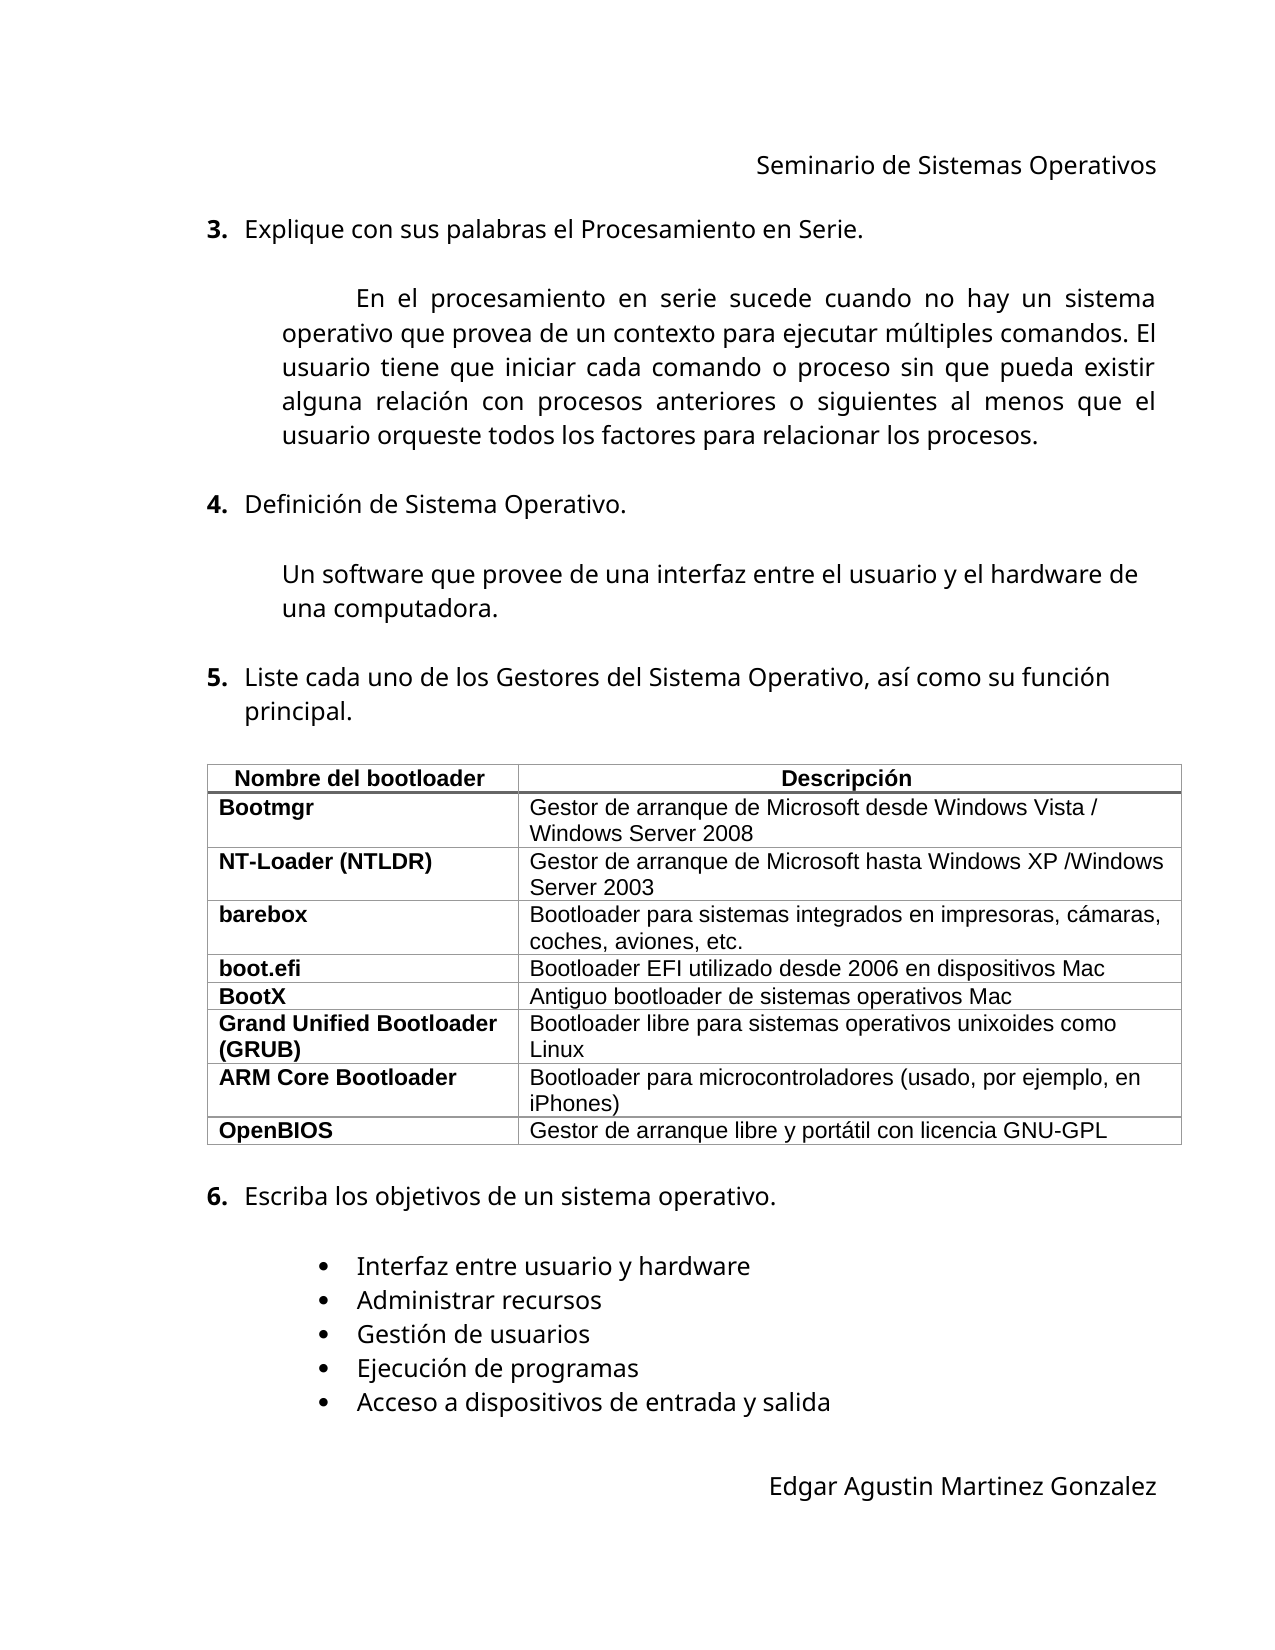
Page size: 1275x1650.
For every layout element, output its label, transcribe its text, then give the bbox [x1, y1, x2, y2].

list Ejecución de programas [319, 1351, 1157, 1385]
table_cell Gestor de arranque libre y portátil con licencia GNU-GPL [519, 1118, 1181, 1144]
table_header Descripción [519, 765, 1181, 791]
table_cell barebox [208, 901, 518, 954]
list Definición de Sistema Operativo. [207, 487, 1157, 521]
list Interfaz entre usuario y hardware [319, 1248, 1157, 1282]
table_cell BootX [208, 983, 518, 1009]
list Explique con sus palabras el Procesamiento en Serie. [207, 212, 1157, 246]
list Escriba los objetivos de un sistema operativo. [207, 1179, 1157, 1213]
table_cell ARM Core Bootloader [208, 1064, 518, 1116]
list Administrar recursos [319, 1282, 1157, 1317]
table_cell OpenBIOS [208, 1118, 518, 1144]
table_cell Bootloader libre para sistemas operativos unixoides como Linux [519, 1010, 1181, 1063]
table_cell Bootmgr [208, 794, 518, 847]
table_cell Grand Unified Bootloader (GRUB) [208, 1010, 518, 1063]
list Gestión de usuarios [319, 1317, 1157, 1351]
table_header Nombre del bootloader [208, 765, 518, 791]
table_cell Bootloader EFI utilizado desde 2006 en dispositivos Mac [519, 955, 1181, 982]
table_cell Gestor de arranque de Microsoft desde Windows Vista / Windows Server 2008 [519, 794, 1181, 847]
table_cell NT-Loader (NTLDR) [208, 848, 518, 900]
table_cell boot.efi [208, 955, 518, 982]
list Un software que provee de una interfaz entre el usuario y el hardware de una computadora. [282, 556, 1157, 624]
list Acceso a dispositivos de entrada y salida [319, 1385, 1157, 1419]
table_cell Gestor de arranque de Microsoft hasta Windows XP /Windows Server 2003 [519, 848, 1181, 900]
table_cell Bootloader para sistemas integrados en impresoras, cámaras, coches, aviones, etc. [519, 901, 1181, 954]
table_cell Antiguo bootloader de sistemas operativos Mac [519, 983, 1181, 1009]
table_cell Bootloader para microcontroladores (usado, por ejemplo, en iPhones) [519, 1064, 1181, 1116]
list Liste cada uno de los Gestores del Sistema Operativo, así como su función principal. [207, 660, 1157, 728]
list En el procesamiento en serie sucede cuando no hay un sistema operativo que provea de un contexto para ejecutar múltiples comandos. El usuario tiene que iniciar cada comando o proceso sin que pueda existir alguna relación con procesos anteriores o siguientes al menos que el usuario orqueste todos los factores para relacionar los procesos. [282, 281, 1157, 451]
